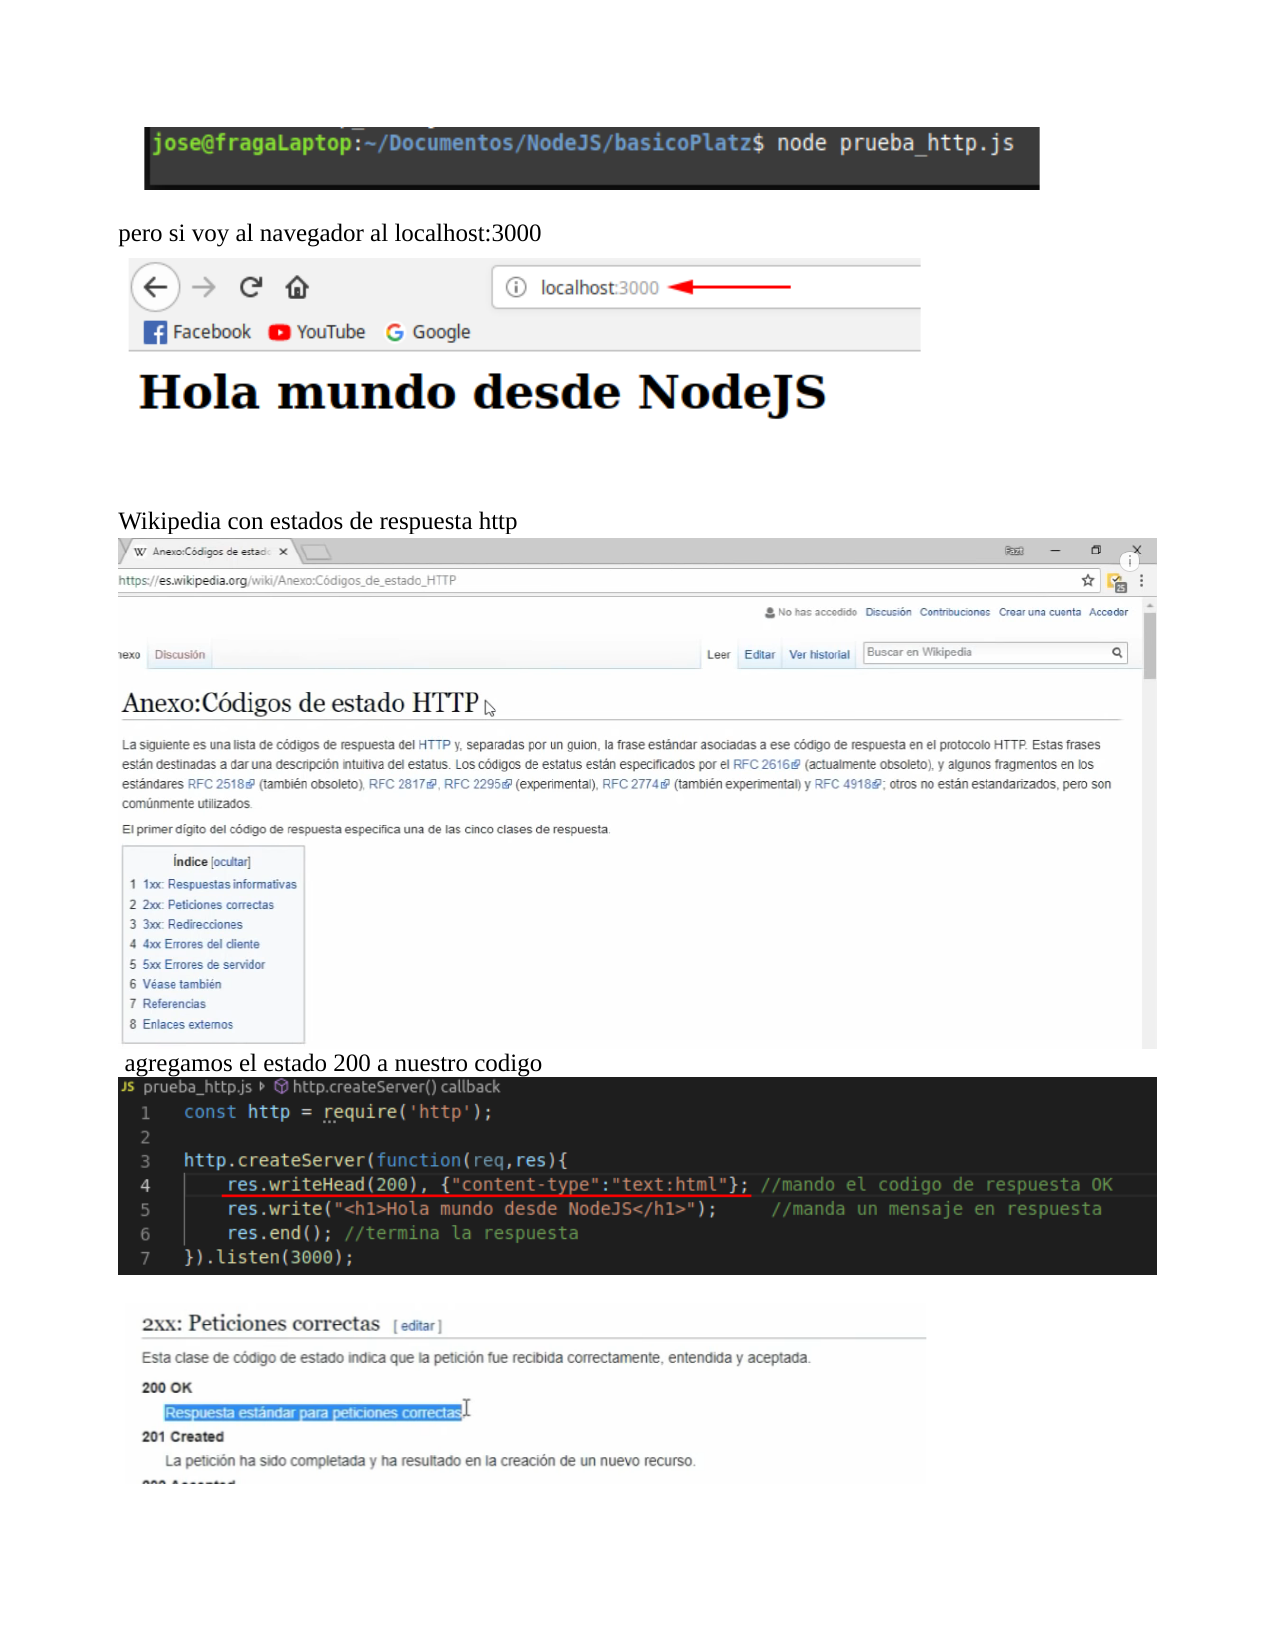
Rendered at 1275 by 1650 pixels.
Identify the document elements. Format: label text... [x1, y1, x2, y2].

picture [125, 1303, 927, 1484]
text agregamos el estado 200 a nuestro codigo [118, 1049, 1157, 1077]
picture [118, 534, 1157, 1049]
text Wikipedia con estados de respuesta http [118, 506, 1157, 534]
text pero si voy al navegador al localhost:3000 [118, 218, 1157, 247]
picture [118, 1077, 1157, 1275]
picture [128, 258, 921, 482]
picture [144, 127, 1040, 190]
